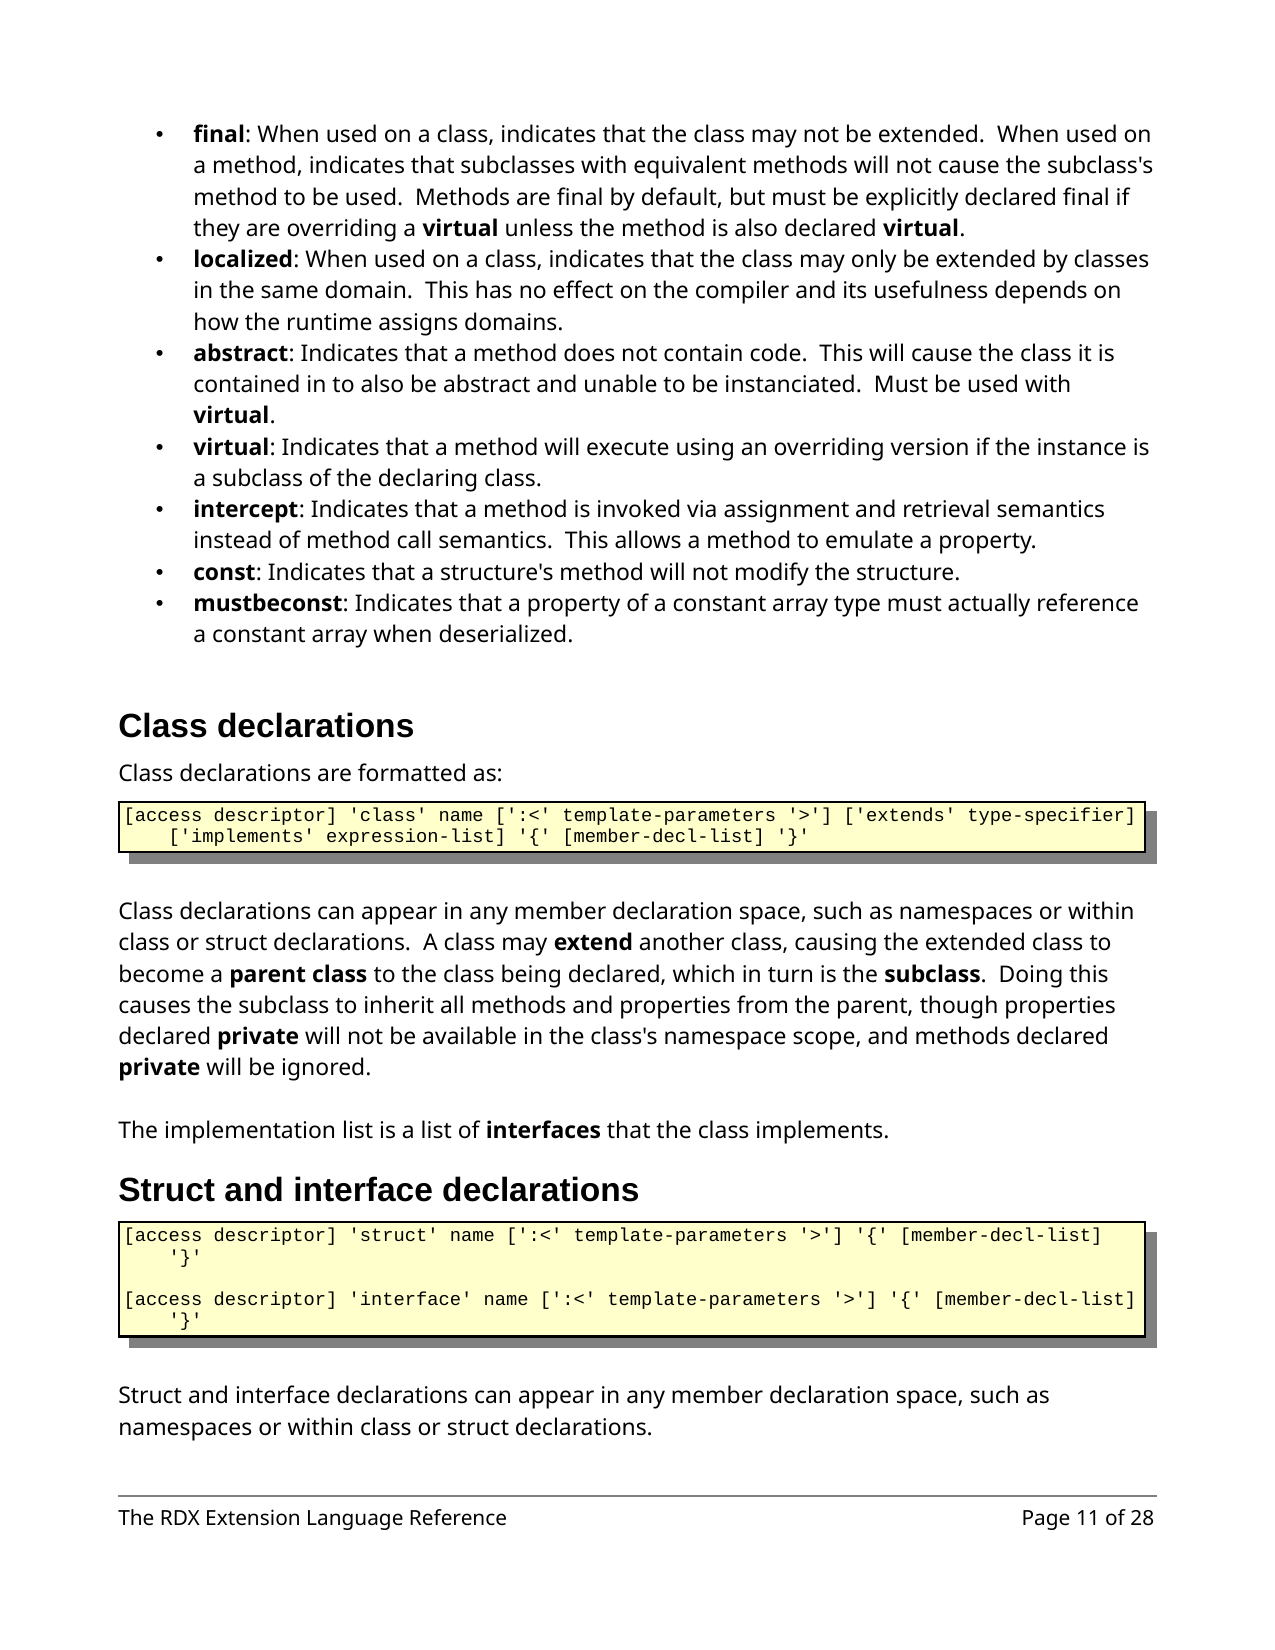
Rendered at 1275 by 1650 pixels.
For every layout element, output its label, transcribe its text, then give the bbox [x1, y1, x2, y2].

text Struct and interface declarations can appear in any member declaration space, such as namespaces or within class or struct declarations. [118, 1379, 1157, 1442]
list localized: When used on a class, indicates that the class may only be extended by classes in the same domain. This has no effect on the compiler and its usefulness depends on how the runtime assigns domains. [156, 243, 1157, 337]
list intercept: Indicates that a method is invoked via assignment and retrieval semantics instead of method call semantics. This allows a method to emulate a property. [156, 493, 1157, 556]
text Class declarations can appear in any member declaration space, such as namespaces or within class or struct declarations. A class may extend another class, causing the extended class to become a parent class to the class being declared, which in turn is the subclass. Doing this causes the subclass to inherit all methods and properties from the parent, though properties declared private will not be available in the class's namespace scope, and methods declared private will be ignored. [118, 895, 1157, 1082]
text [access descriptor] 'struct' name [':<' template-parameters '>'] '{' [member-decl-list] '}' [120, 1223, 1144, 1264]
list virtual: Indicates that a method will execute using an overriding version if the instance is a subclass of the declaring class. [156, 431, 1157, 493]
list abstract: Indicates that a method does not contain code. This will cause the class it is contained in to also be abstract and unable to be instanciated. Must be used with virtual. [156, 337, 1157, 431]
list mustbeconst: Indicates that a property of a constant array type must actually reference a constant array when deserialized. [156, 587, 1157, 649]
text The implementation list is a list of interfaces that the class implements. [118, 1114, 1157, 1145]
subtitle Class declarations [118, 706, 1157, 744]
list final: When used on a class, indicates that the class may not be extended. When used on a method, indicates that subclasses with equivalent methods will not cause the subclass's method to be used. Methods are final by default, but must be explicitly declared final if they are overriding a virtual unless the method is also declared virtual. [156, 118, 1157, 243]
text Class declarations are formatted as: [118, 757, 1157, 788]
subtitle Struct and interface declarations [118, 1170, 1157, 1209]
list const: Indicates that a structure's method will not modify the structure. [156, 556, 1157, 587]
text [access descriptor] 'interface' name [':<' template-parameters '>'] '{' [member-decl-list] '}' [120, 1285, 1144, 1335]
text [access descriptor] 'class' name [':<' template-parameters '>'] ['extends' type-specifier] ['implements' expression-list] '{' [member-decl-list] '}' [120, 803, 1144, 851]
